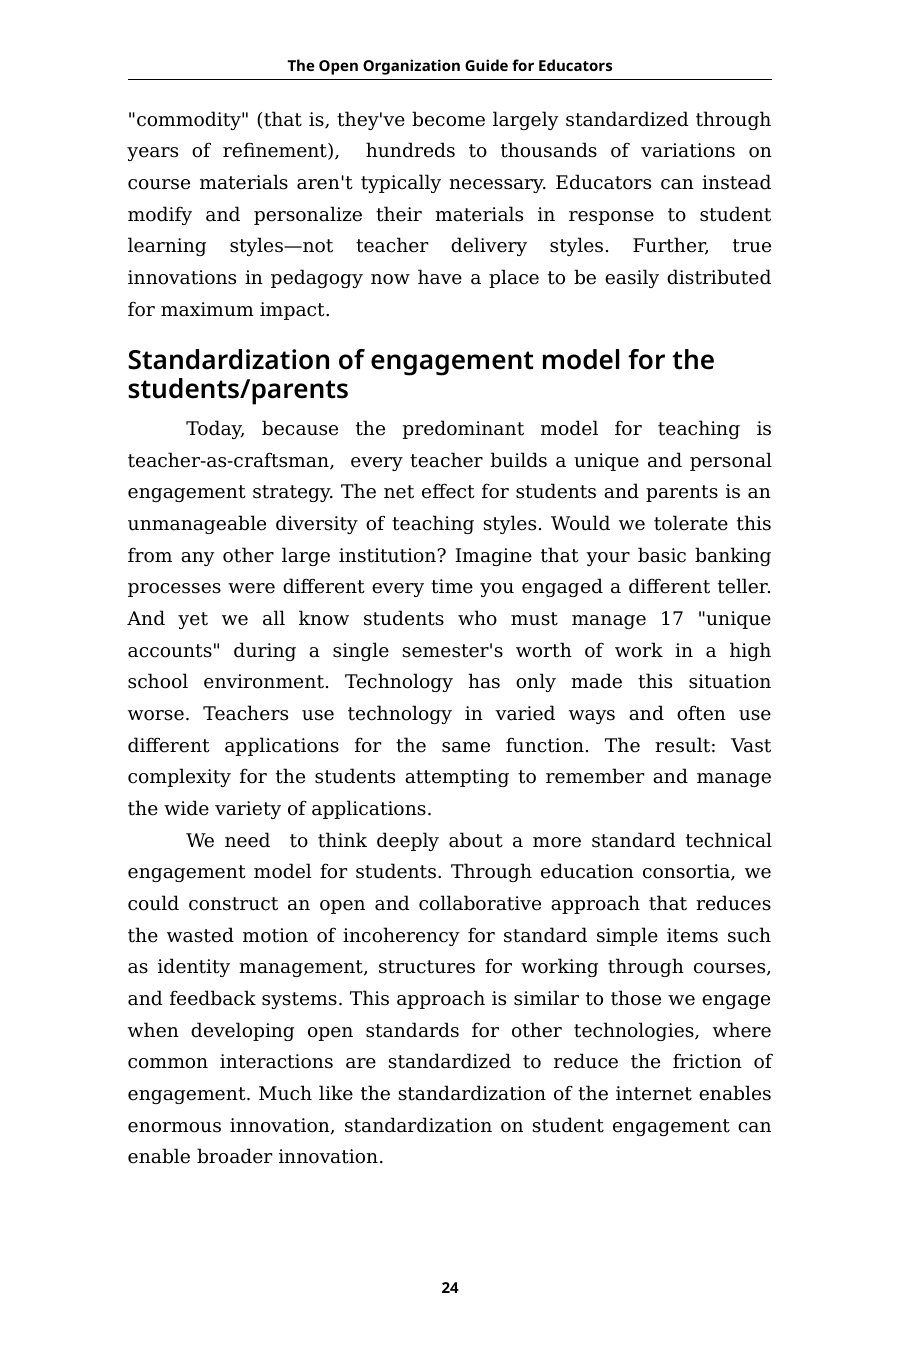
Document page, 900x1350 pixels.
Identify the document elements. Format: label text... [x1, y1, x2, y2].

text "commodity" (that is, they've become largely standardized through years of refinement), hundreds to thousands of variations on course materials aren't typically necessary. Educators can instead modify and personalize their materials in response to student learning styles—not teacher delivery styles. Further, true innovations in pedagogy now have a place to be easily distributed for maximum impact. [127, 109, 772, 321]
text Today, because the predominant model for teaching is teacher-as-craftsman, every teacher builds a unique and personal engagement strategy. The net effect for students and parents is an unmanageable diversity of teaching styles. Would we tolerate this from any other large institution? Imagine that your basic banking processes were different every time you engaged a different teller. And yet we all know students who must manage 17 "unique accounts" during a single semester's worth of work in a high school environment. Technology has only made this situation worse. Teachers use technology in varied ways and often use different applications for the same function. The result: Vast complexity for the students attempting to remember and manage the wide variety of applications. [127, 418, 772, 820]
text We need to think deeply about a more standard technical engagement model for students. Through education consortia, we could construct an open and collaborative approach that reduces the wasted motion of incoherency for standard simple items such as identity management, structures for working through courses, and feedback systems. This approach is similar to those we engage when developing open standards for other technologies, where common interactions are standardized to reduce the friction of engagement. Much like the standardization of the internet enables enormous innovation, standardization on student engagement can enable broader innovation. [127, 830, 772, 1168]
subtitle Standardization of engagement model for the students/parents [127, 345, 772, 406]
